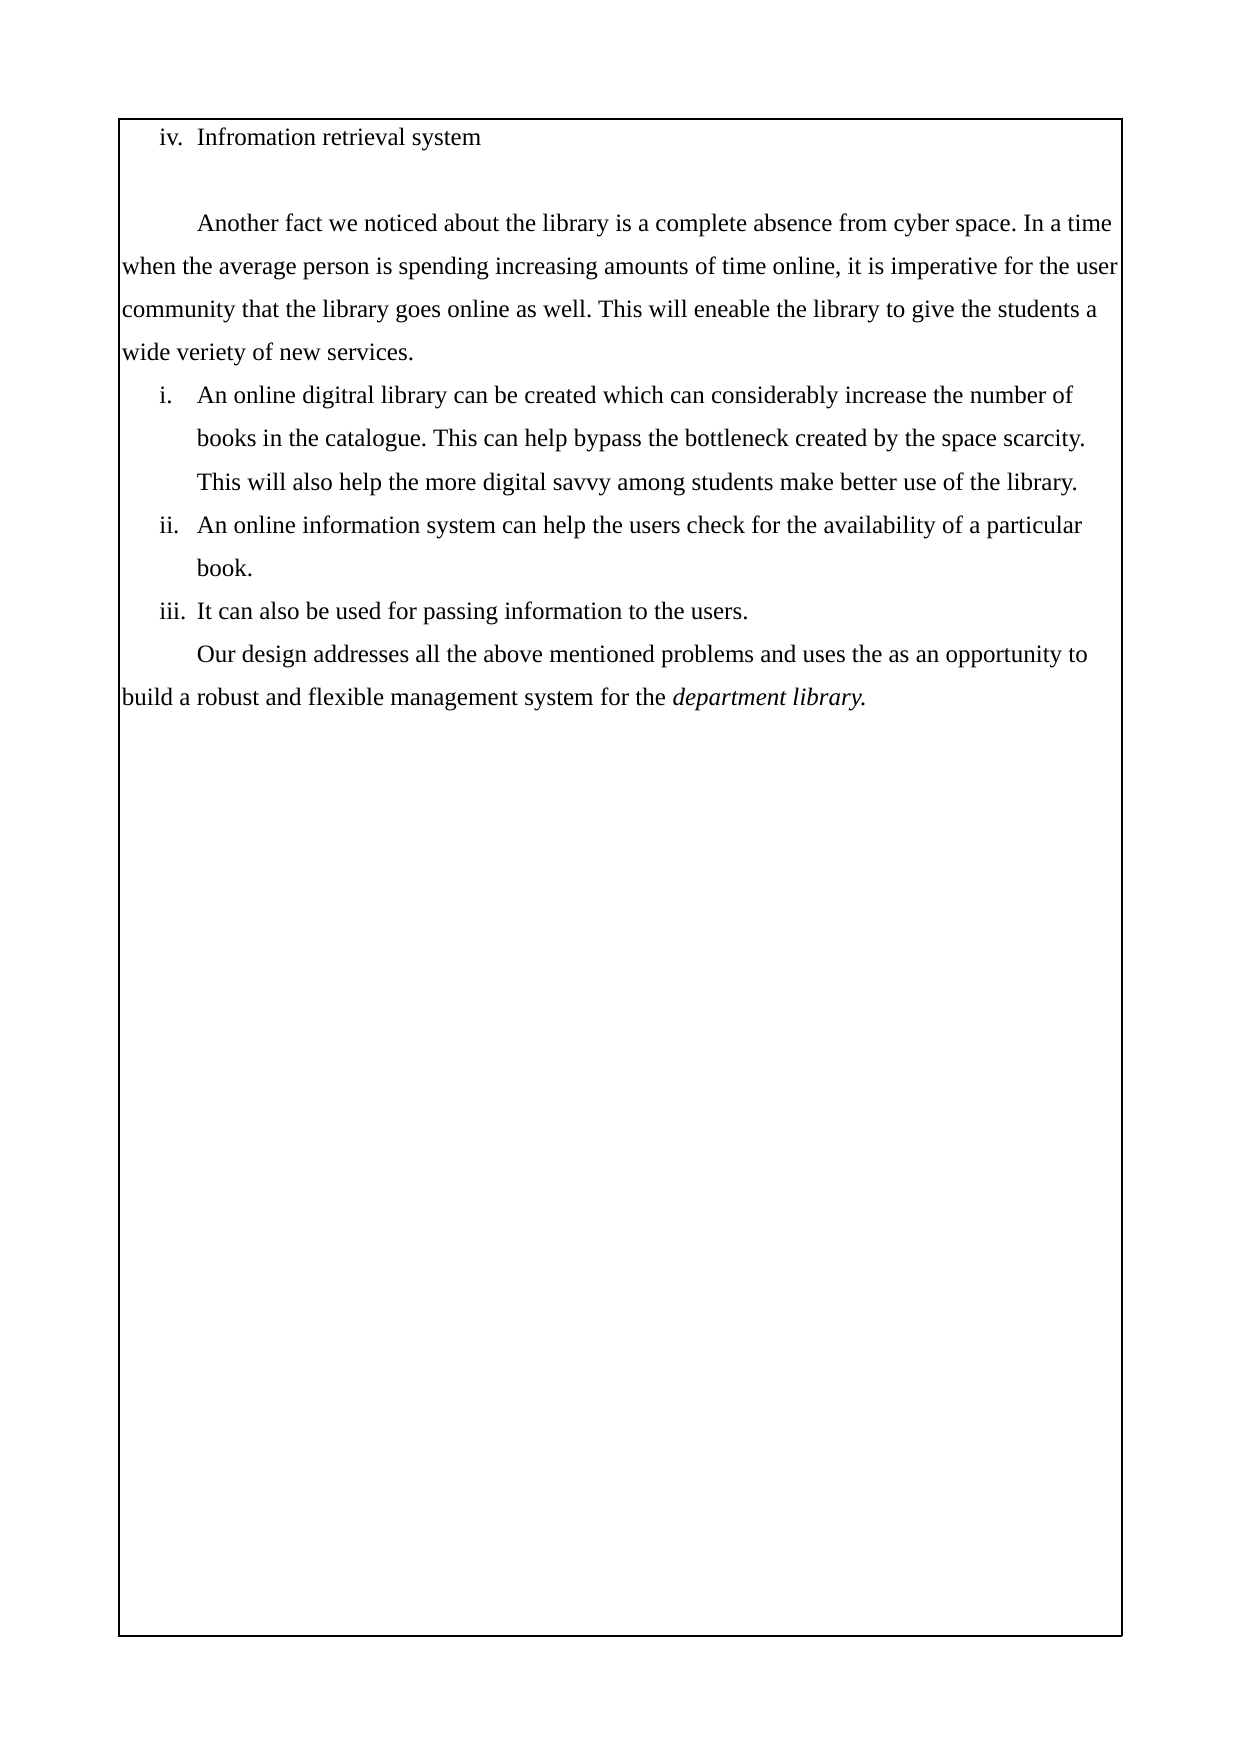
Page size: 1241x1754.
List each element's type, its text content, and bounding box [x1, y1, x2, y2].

text Another fact we noticed about the library is a complete absence from cyber space. In a time when the average person is spending increasing amounts of time online, it is imperative for the user community that the library goes online as well. This will eneable the library to give the students a wide veriety of new services. [122, 208, 1118, 366]
list It can also be used for passing information to the users. [159, 596, 1118, 625]
list An online digitral library can be created which can considerably increase the number of books in the catalogue. This can help bypass the bottleneck created by the space scarcity. This will also help the more digital savvy among students make better use of the library. [159, 380, 1118, 495]
list An online information system can help the users check for the availability of a particular book. [159, 510, 1118, 582]
list Infromation retrieval system [159, 122, 1118, 150]
text Our design addresses all the above mentioned problems and uses the as an opportunity to build a robust and flexible management system for the department library. [122, 639, 1118, 711]
